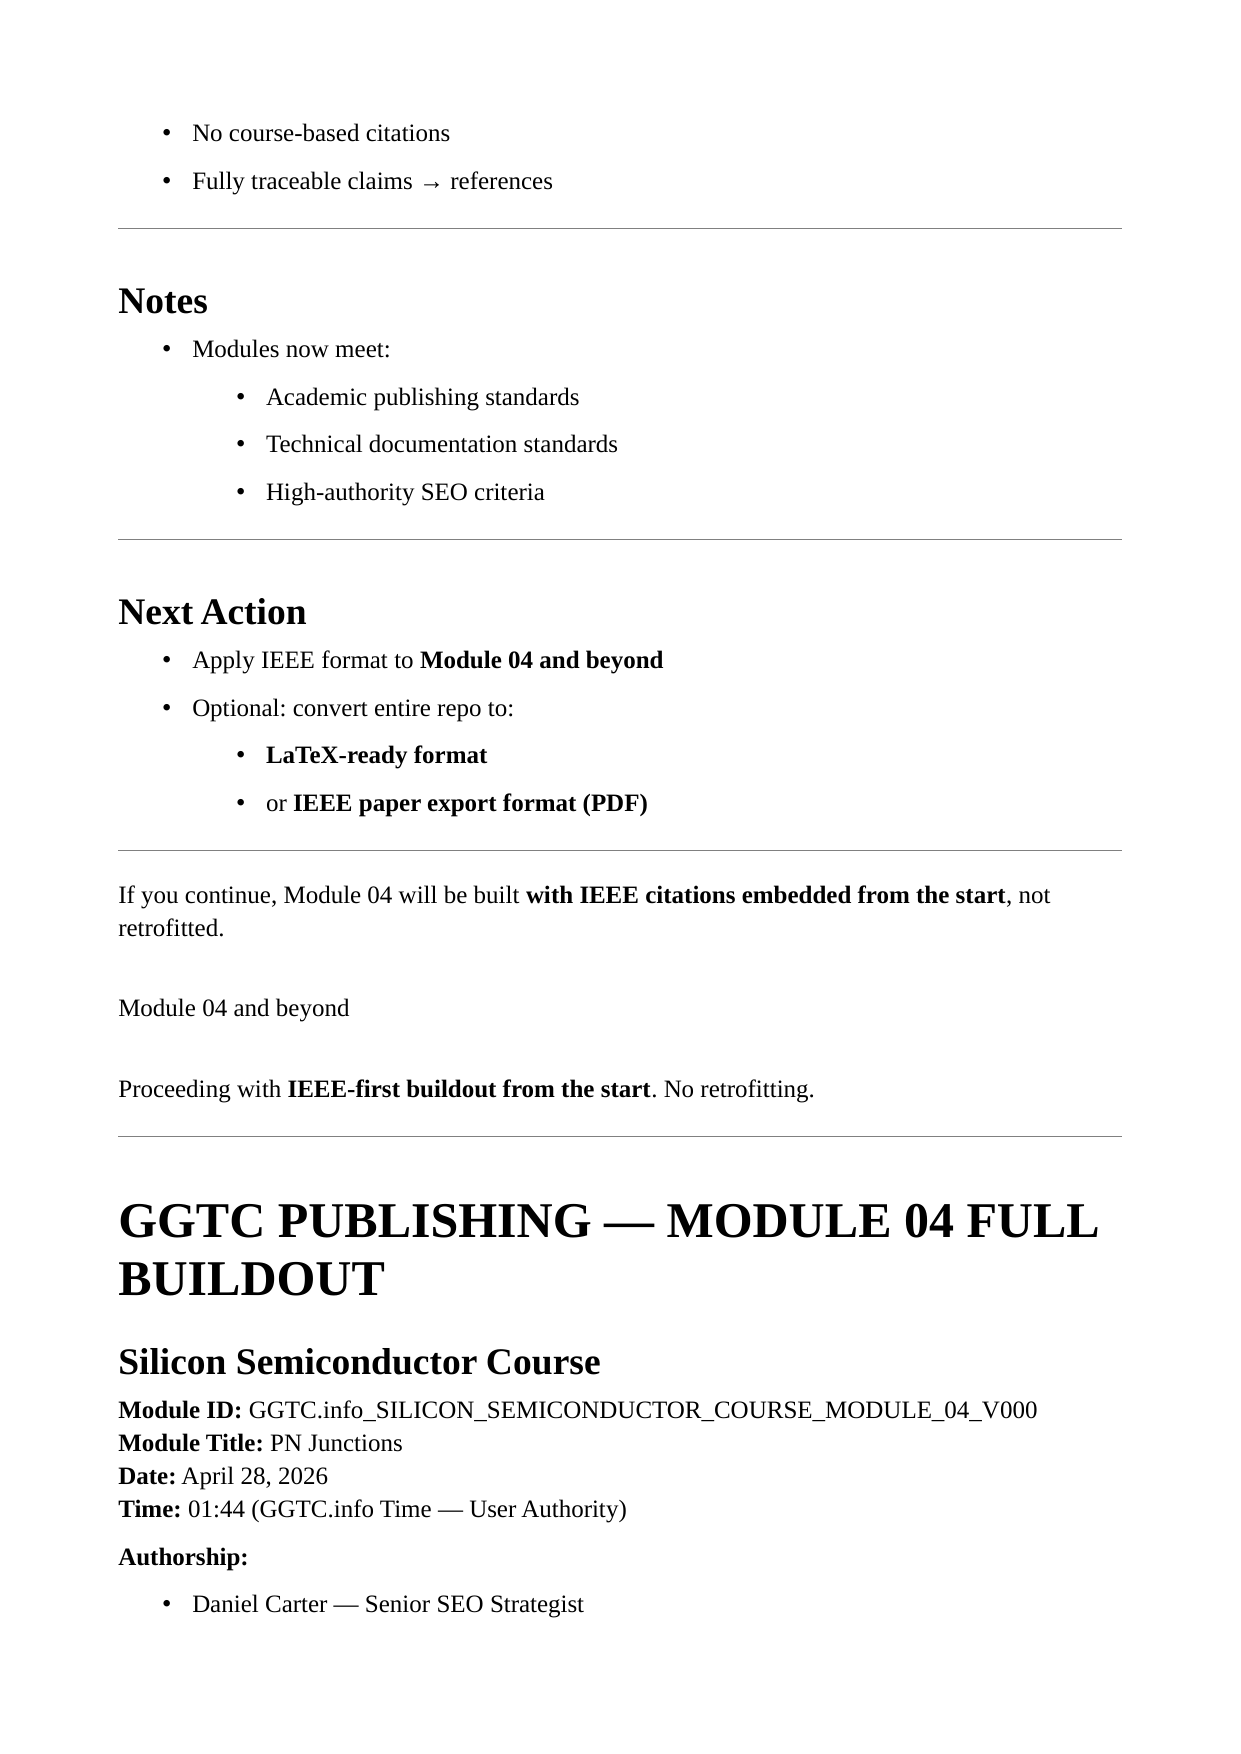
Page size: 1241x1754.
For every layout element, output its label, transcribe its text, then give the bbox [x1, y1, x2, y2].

list Apply IEEE format to Module 04 and beyond [162, 645, 1122, 674]
text Module 04 and beyond [118, 993, 1122, 1022]
text Proceeding with IEEE-first buildout from the start. No retrofitting. [118, 1074, 1122, 1103]
list Optional: convert entire repo to: [162, 693, 1122, 722]
subtitle Notes [118, 278, 1122, 322]
list High-authority SEO criteria [236, 477, 1122, 506]
list Academic publishing standards [236, 382, 1122, 410]
list or IEEE paper export format (PDF) [236, 788, 1122, 817]
list Modules now meet: [162, 334, 1122, 363]
subtitle Silicon Semiconductor Course [118, 1339, 1122, 1382]
list Fully traceable claims → references [162, 166, 1122, 194]
text Module ID: GGTC.info_SILICON_SEMICONDUCTOR_COURSE_MODULE_04_V000 Module Title: PN Junctions Date: April 28, 2026 Time: 01:44 (GGTC.info Time — User Authority) [118, 1395, 1122, 1523]
subtitle GGTC PUBLISHING — MODULE 04 FULL BUILDOUT [118, 1191, 1122, 1306]
list LaTeX-ready format [236, 740, 1122, 769]
list No course-based citations [162, 118, 1122, 147]
subtitle Next Action [118, 589, 1122, 633]
list Technical documentation standards [236, 429, 1122, 458]
text Authorship: [118, 1542, 1122, 1570]
list Daniel Carter — Senior SEO Strategist [162, 1589, 1122, 1618]
text If you continue, Module 04 will be built with IEEE citations embedded from the start, not retrofitted. [118, 880, 1122, 942]
